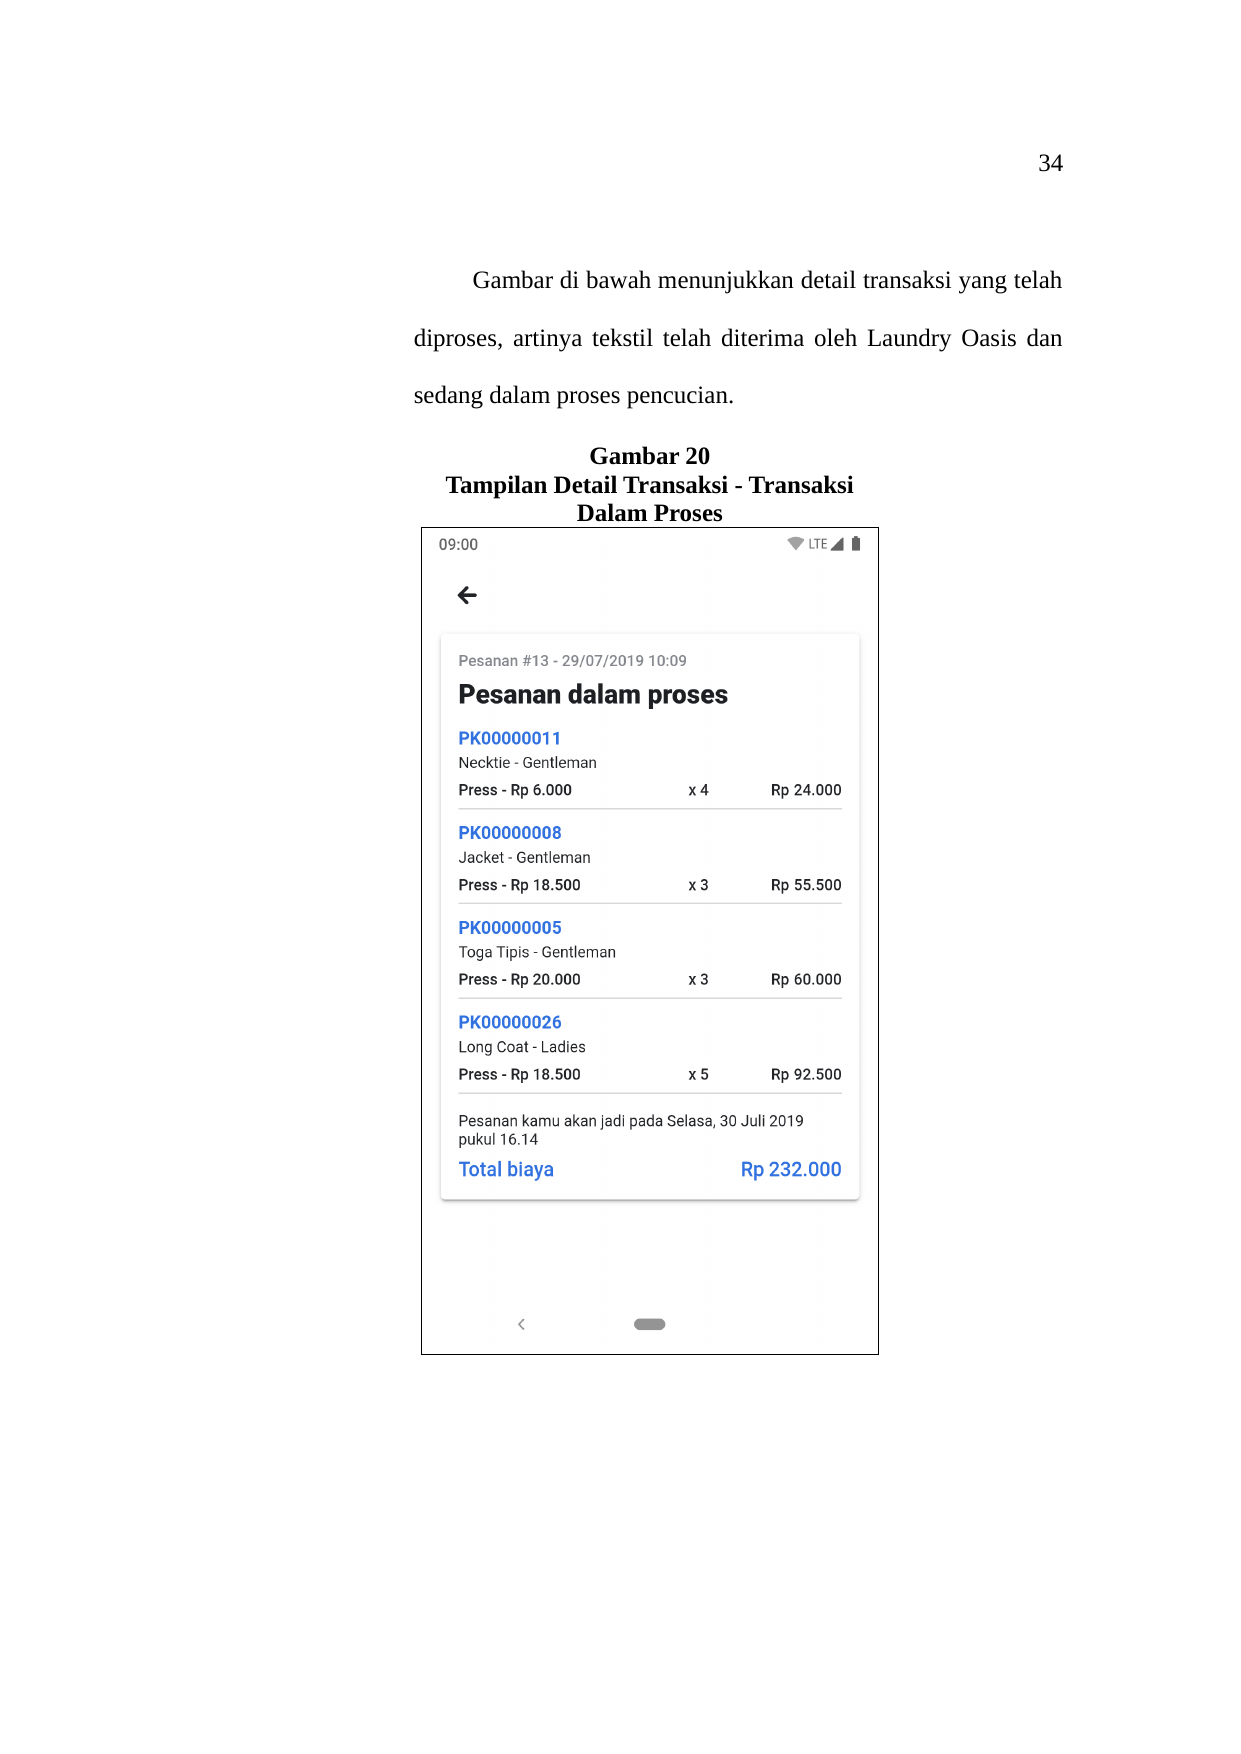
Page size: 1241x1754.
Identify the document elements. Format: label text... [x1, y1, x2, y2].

text Gambar 20 [421, 441, 878, 470]
text Gambar di bawah menunjukkan detail transaksi yang telah diproses, artinya tekstil telah diterima oleh Laundry Oasis dan sedang dalam proses pencucian. [413, 266, 1063, 409]
text Tampilan Detail Transaksi - Transaksi Dalam Proses [421, 470, 878, 527]
picture [423, 530, 876, 1351]
text [422, 528, 878, 1354]
